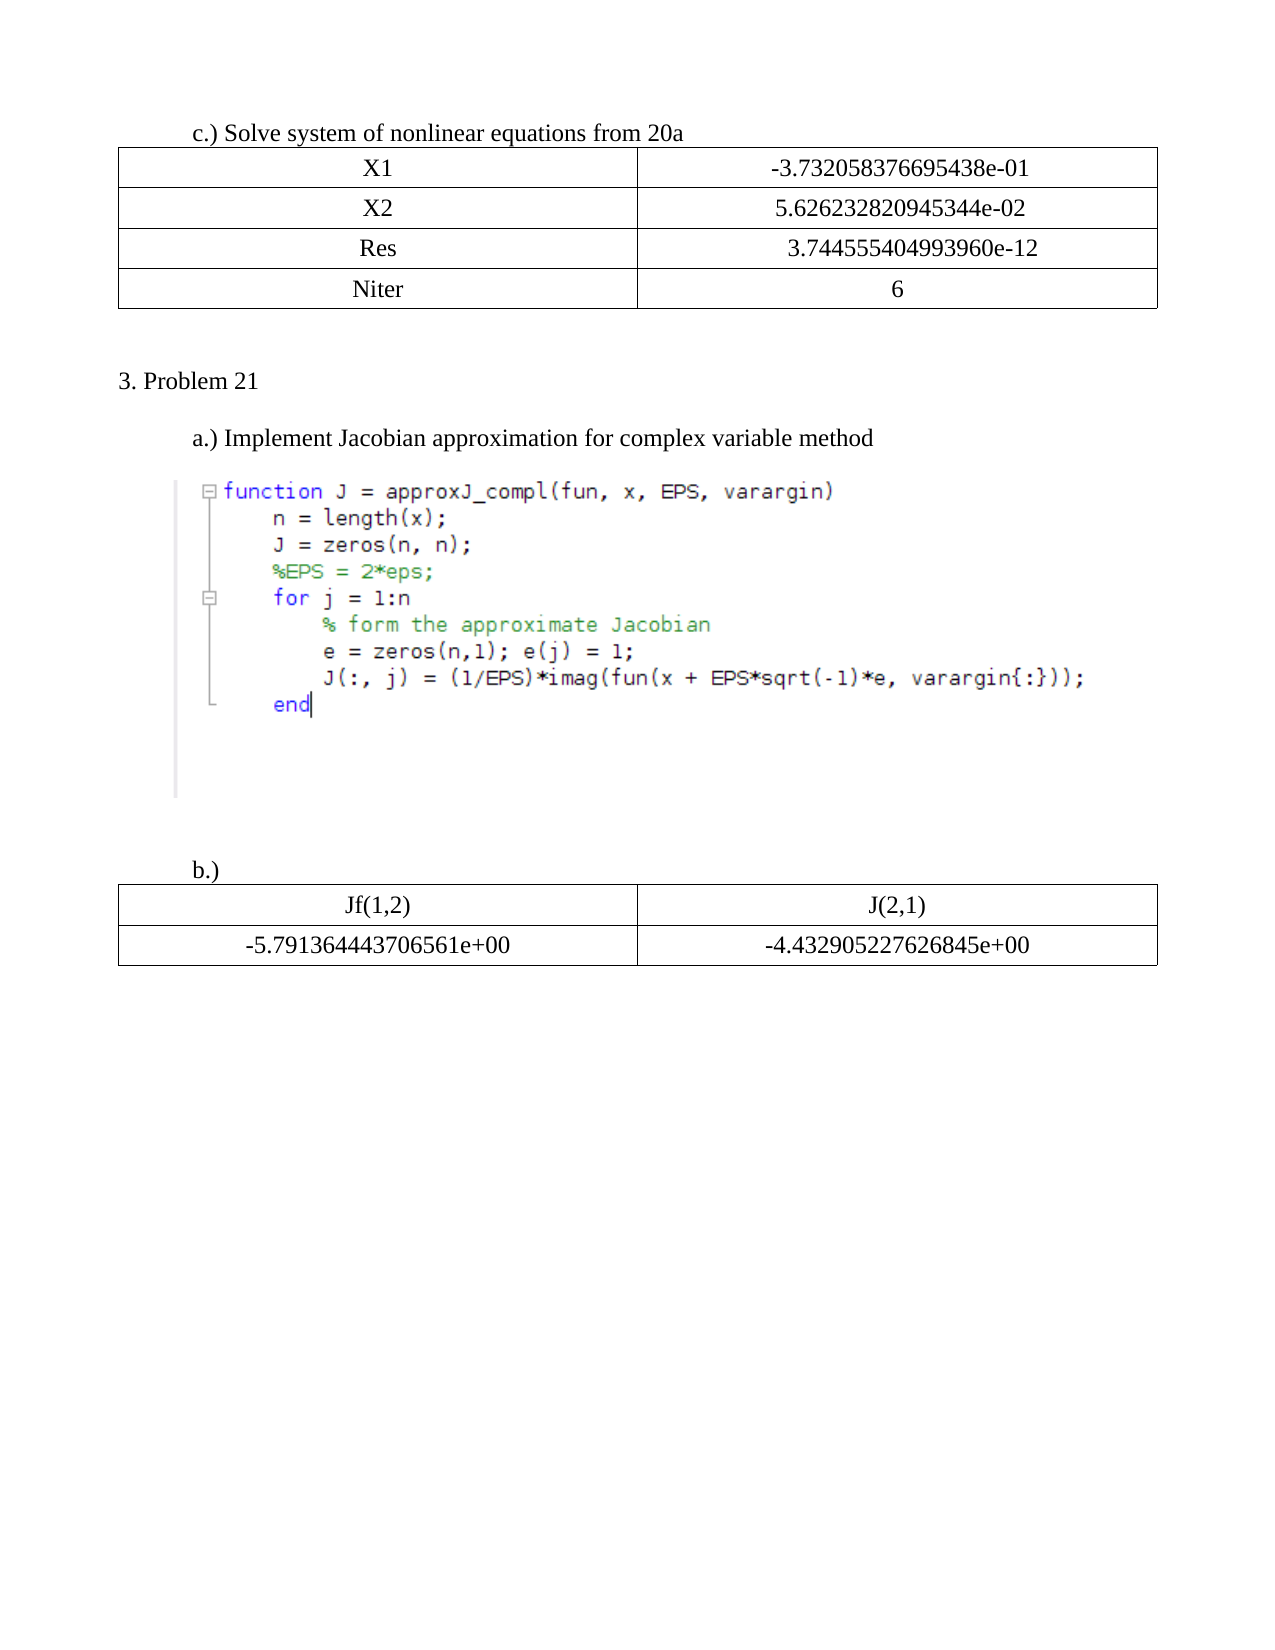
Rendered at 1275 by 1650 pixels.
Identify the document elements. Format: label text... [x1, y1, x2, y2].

table_cell 5.626232820945344e-02 [638, 188, 1157, 227]
table_cell X2 [119, 188, 637, 227]
table_header Jf(1,2) [119, 885, 637, 924]
picture [173, 480, 1102, 798]
table_cell Niter [119, 269, 637, 308]
table_cell Res [119, 229, 637, 268]
table_header J(2,1) [638, 885, 1157, 924]
table_header X1 [119, 148, 637, 187]
table_cell 3.744555404993960e-12 [638, 229, 1157, 268]
table_header -3.732058376695438e-01 [638, 148, 1157, 187]
table_cell -4.432905227626845e+00 [638, 926, 1157, 965]
text b.) [118, 855, 1157, 884]
table_cell 6 [638, 269, 1157, 308]
table_cell -5.791364443706561e+00 [119, 926, 637, 965]
text c.) Solve system of nonlinear equations from 20a [118, 118, 1157, 147]
text 3. Problem 21 [118, 366, 1157, 394]
text a.) Implement Jacobian approximation for complex variable method [118, 423, 1157, 452]
